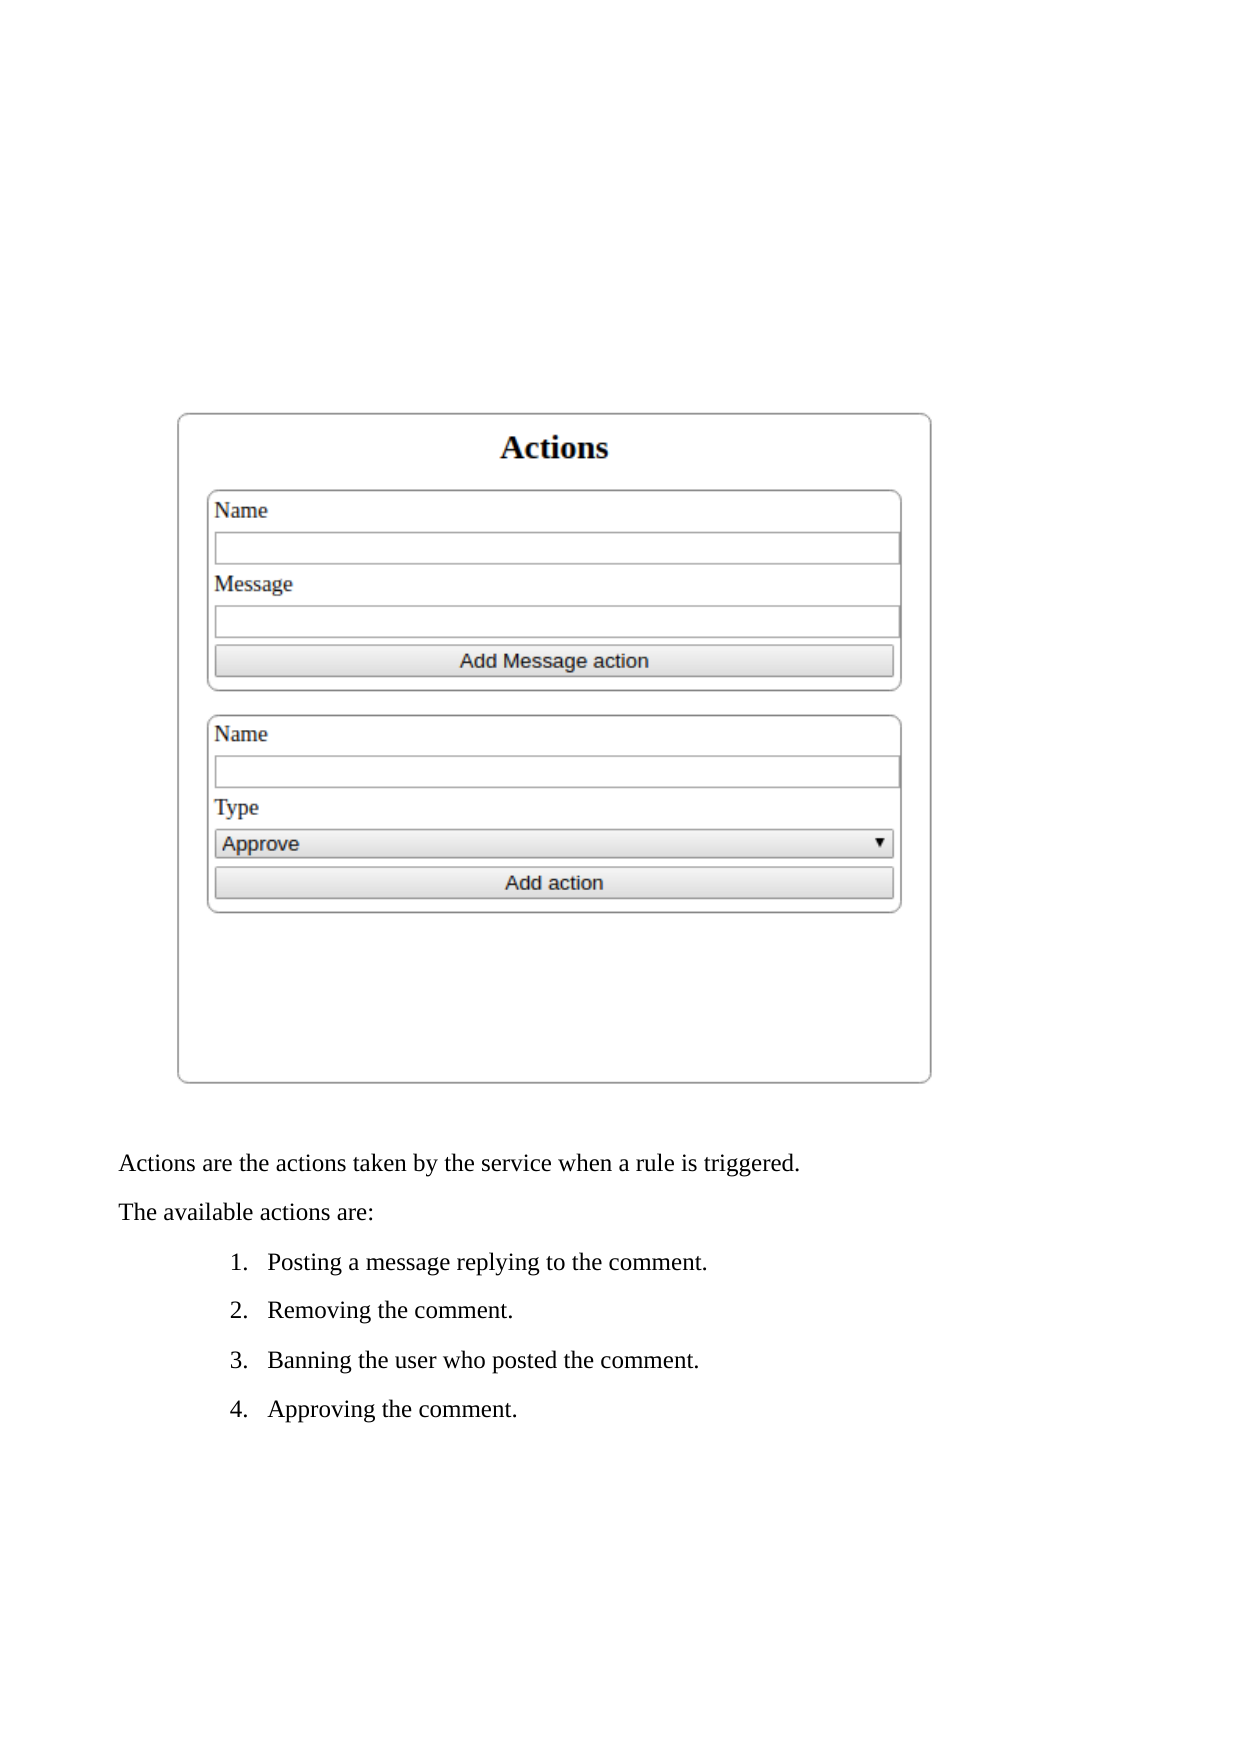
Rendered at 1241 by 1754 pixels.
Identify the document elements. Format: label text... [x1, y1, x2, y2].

list Posting a message replying to the comment. [229, 1247, 1122, 1275]
list Approving the comment. [229, 1394, 1122, 1422]
list Banning the user who posted the comment. [229, 1345, 1122, 1373]
text Actions are the actions taken by the service when a rule is triggered. [118, 1148, 1122, 1177]
text The available actions are: [118, 1197, 1122, 1226]
list Removing the comment. [229, 1296, 1122, 1324]
picture [140, 407, 985, 1137]
